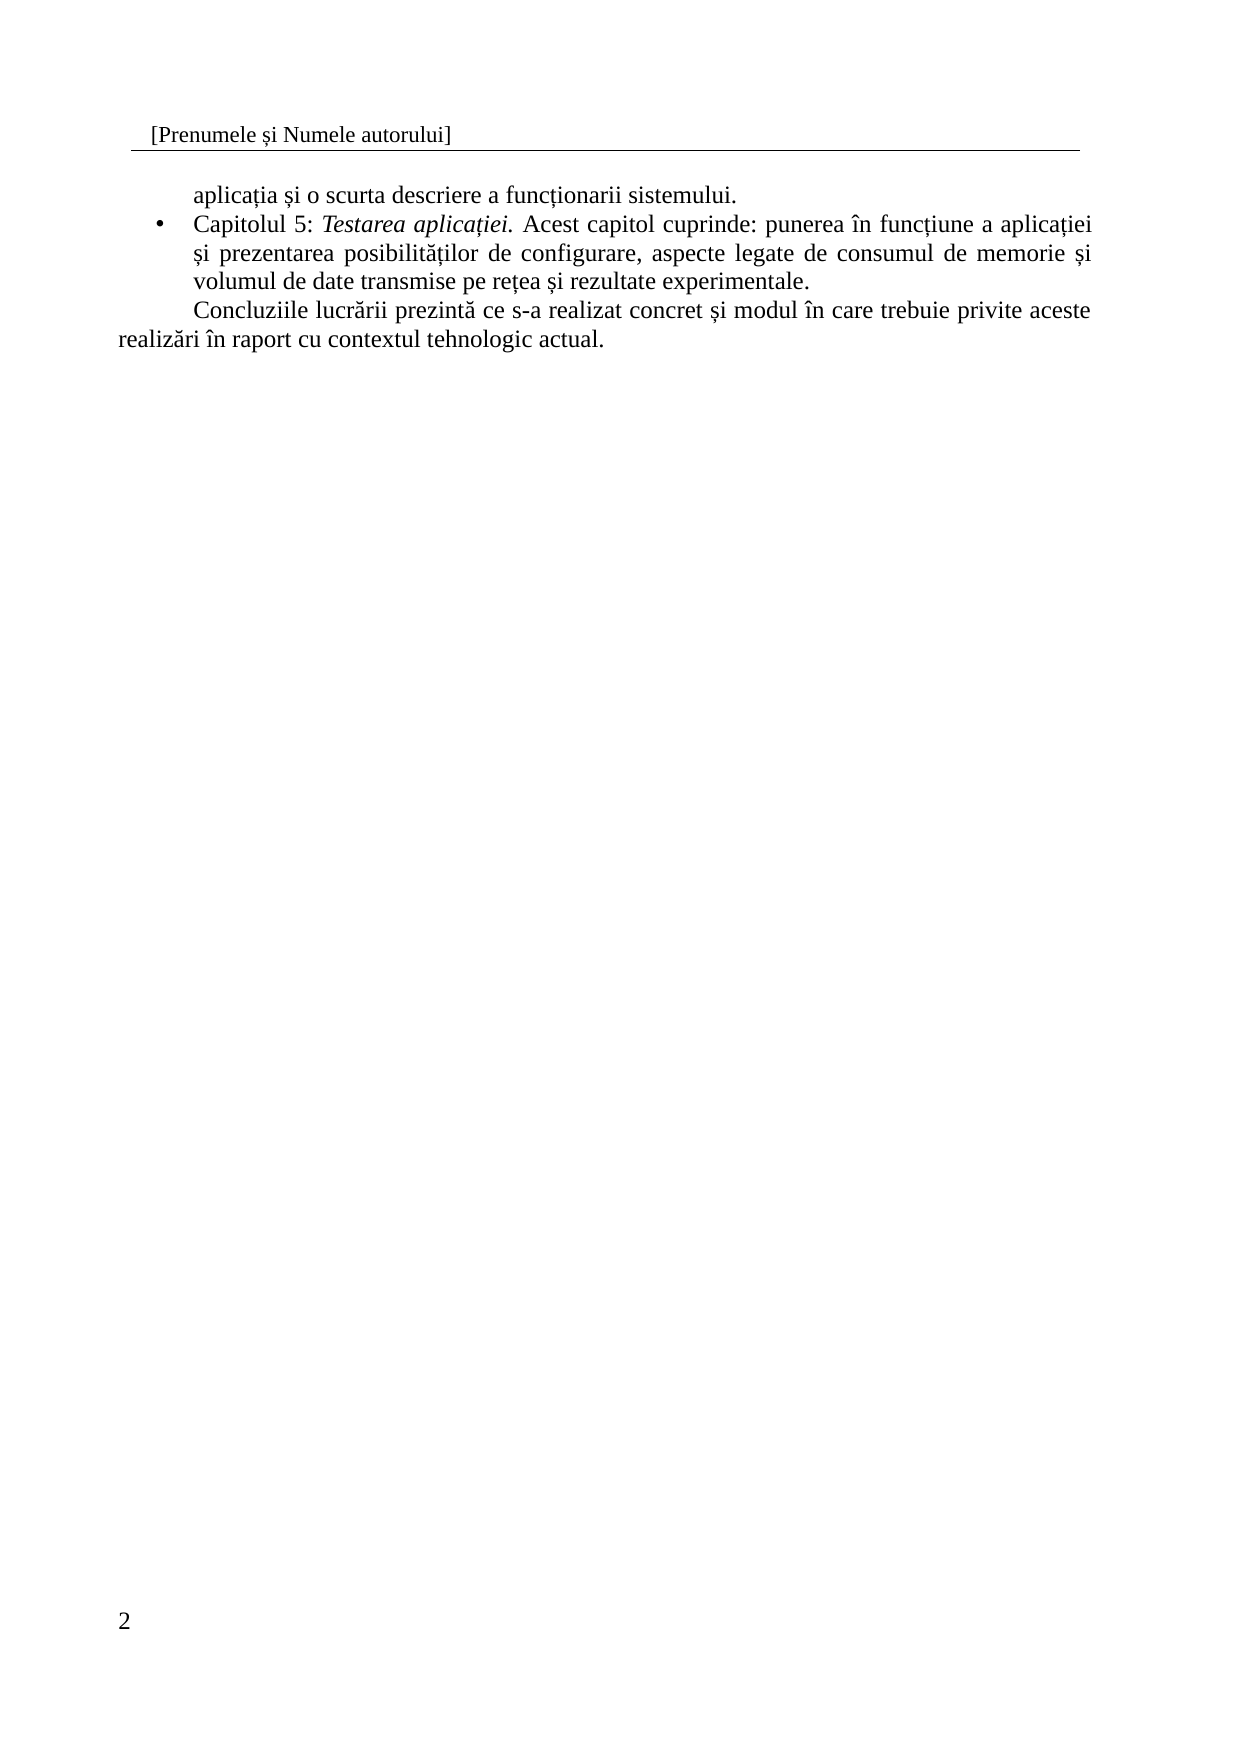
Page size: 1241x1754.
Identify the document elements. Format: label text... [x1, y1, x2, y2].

list aplicația și o scurta descriere a funcționarii sistemului. [156, 180, 1093, 209]
text Concluziile lucrării prezintă ce s-a realizat concret și modul în care trebuie privite aceste realizări în raport cu contextul tehnologic actual. [118, 295, 1093, 353]
list Capitolul 5: Testarea aplicației. Acest capitol cuprinde: punerea în funcțiune a aplicației și prezentarea posibilităților de configurare, aspecte legate de consumul de memorie și volumul de date transmise pe rețea și rezultate experimentale. [156, 209, 1093, 295]
